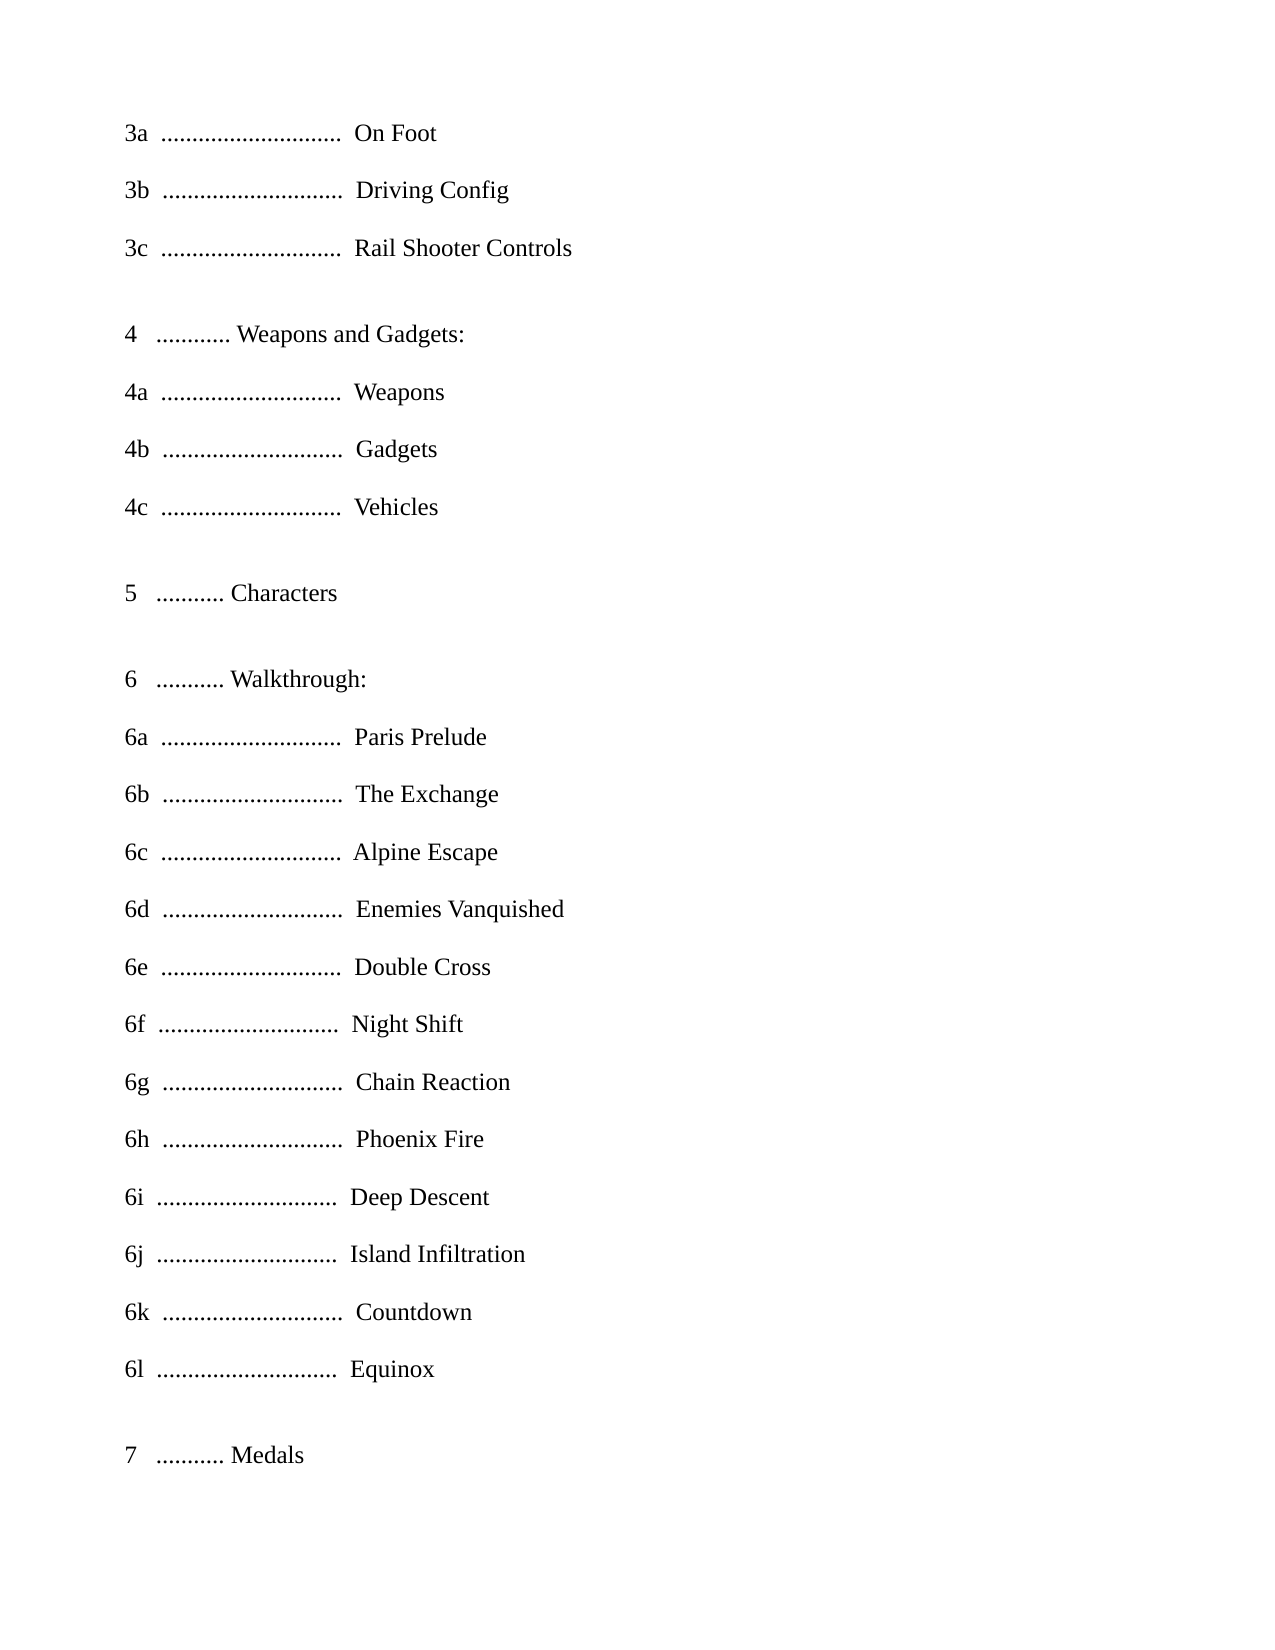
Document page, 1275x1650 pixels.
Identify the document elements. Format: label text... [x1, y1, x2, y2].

text 5 ........... Characters [118, 578, 1157, 607]
text 6k ............................. Countdown [118, 1297, 1157, 1326]
text 6a ............................. Paris Prelude [118, 722, 1157, 751]
text 6b ............................. The Exchange [118, 779, 1157, 808]
text 6l ............................. Equinox [118, 1354, 1157, 1383]
text 6j ............................. Island Infiltration [118, 1239, 1157, 1268]
text 3a ............................. On Foot [118, 118, 1157, 147]
text 4b ............................. Gadgets [118, 434, 1157, 463]
text 6 ........... Walkthrough: [118, 664, 1157, 693]
text 6i ............................. Deep Descent [118, 1182, 1157, 1211]
text 6f ............................. Night Shift [118, 1009, 1157, 1038]
text 4 ............ Weapons and Gadgets: [118, 319, 1157, 348]
text 6h ............................. Phoenix Fire [118, 1124, 1157, 1153]
text 3b ............................. Driving Config [118, 176, 1157, 204]
text 6c ............................. Alpine Escape [118, 837, 1157, 866]
text 4c ............................. Vehicles [118, 492, 1157, 521]
text 6e ............................. Double Cross [118, 952, 1157, 981]
text 6d ............................. Enemies Vanquished [118, 894, 1157, 923]
text 6g ............................. Chain Reaction [118, 1067, 1157, 1096]
text 7 ........... Medals [118, 1441, 1157, 1469]
text 3c ............................. Rail Shooter Controls [118, 233, 1157, 262]
text 4a ............................. Weapons [118, 377, 1157, 406]
